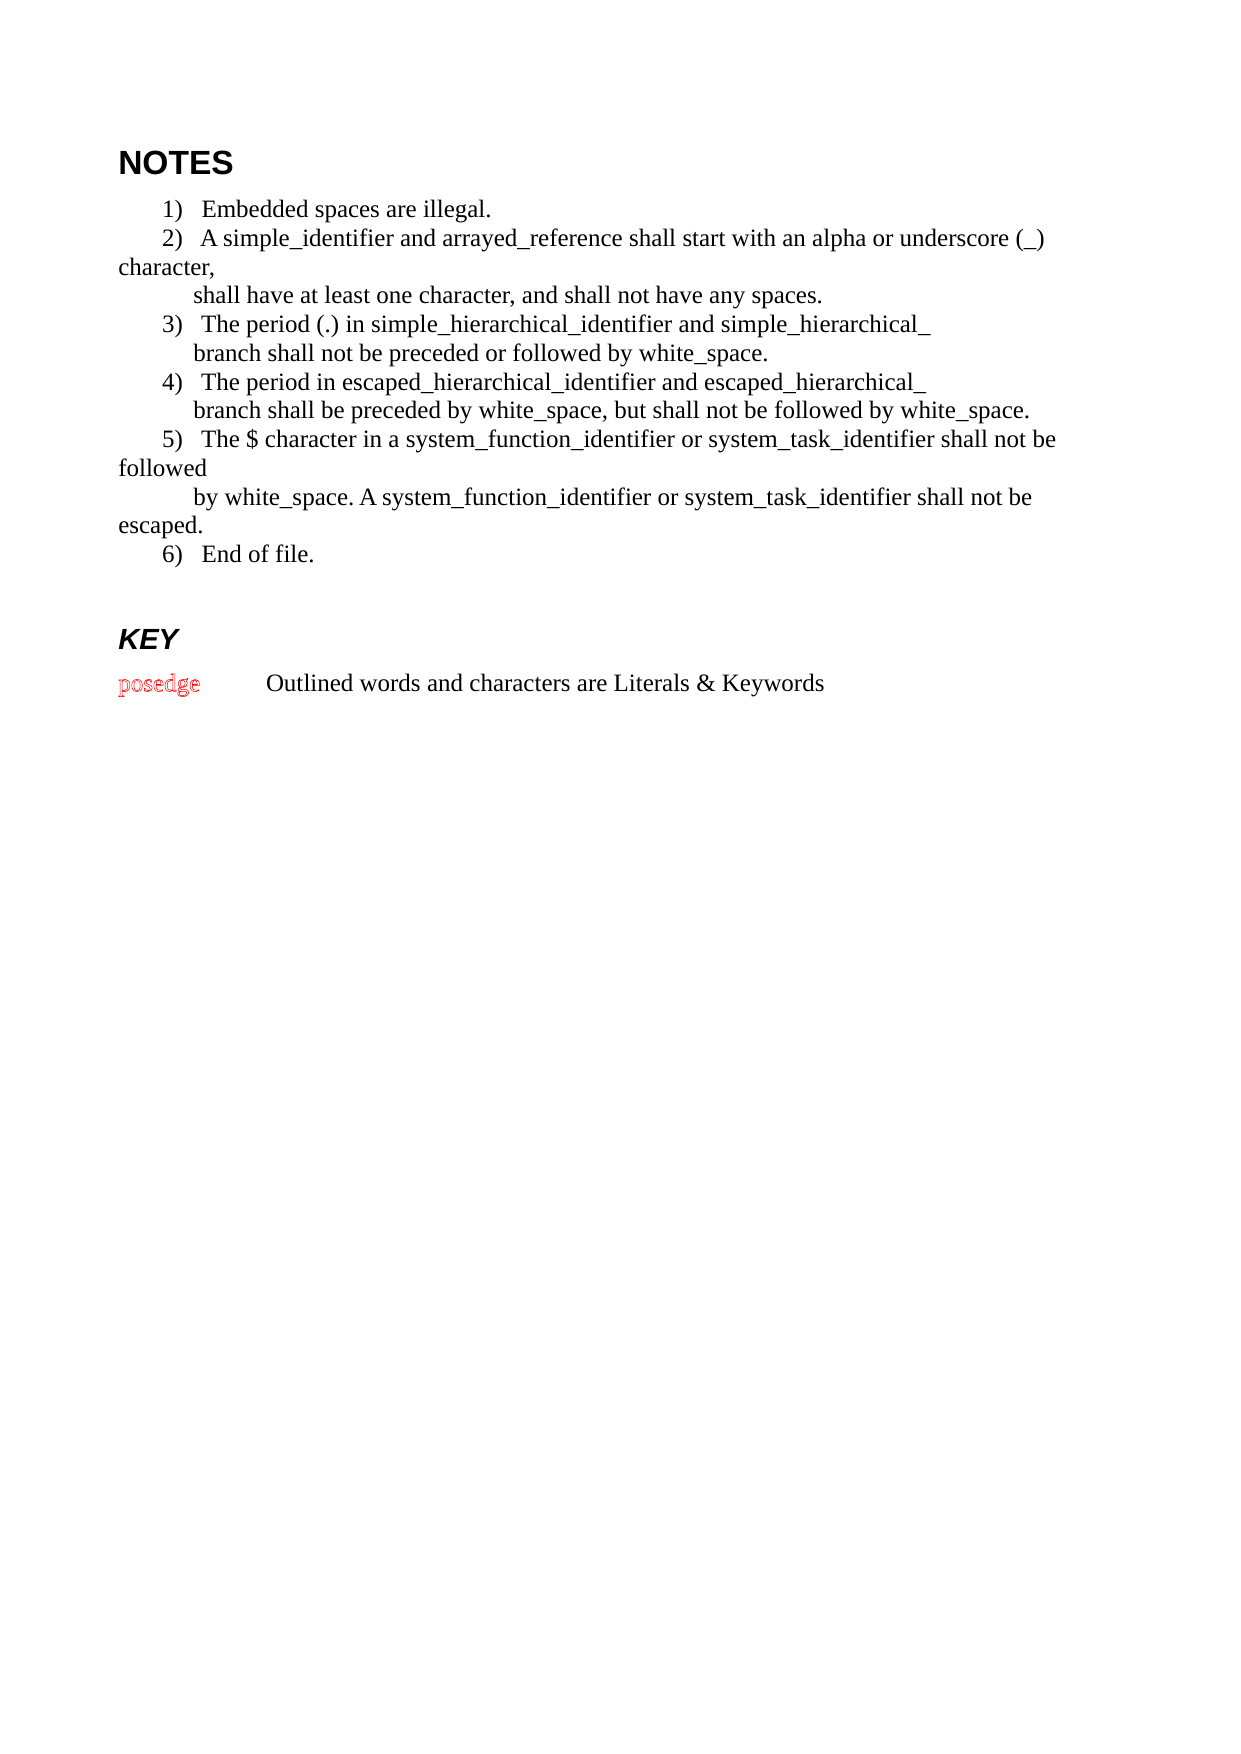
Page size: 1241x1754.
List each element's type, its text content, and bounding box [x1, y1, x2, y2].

text branch shall not be preceded or followed by white_space. [118, 338, 1122, 367]
text posedge Outlined words and characters are Literals & Keywords [118, 668, 1122, 697]
text 1) Embedded spaces are illegal. [118, 194, 1122, 223]
text 6) End of file. [118, 539, 1122, 568]
text branch shall be preceded by white_space, but shall not be followed by white_space. [118, 396, 1122, 424]
text shall have at least one character, and shall not have any spaces. [118, 281, 1122, 309]
text 5) The $ character in a system_function_identifier or system_task_identifier shall not be followed [118, 424, 1122, 482]
subtitle KEY [118, 622, 1122, 655]
subtitle NOTES [118, 143, 1122, 182]
text by white_space. A system_function_identifier or system_task_identifier shall not be escaped. [118, 482, 1122, 539]
text 3) The period (.) in simple_hierarchical_identifier and simple_hierarchical_ [118, 309, 1122, 338]
text 4) The period in escaped_hierarchical_identifier and escaped_hierarchical_ [118, 367, 1122, 396]
text 2) A simple_identifier and arrayed_reference shall start with an alpha or underscore (_) character, [118, 223, 1122, 281]
